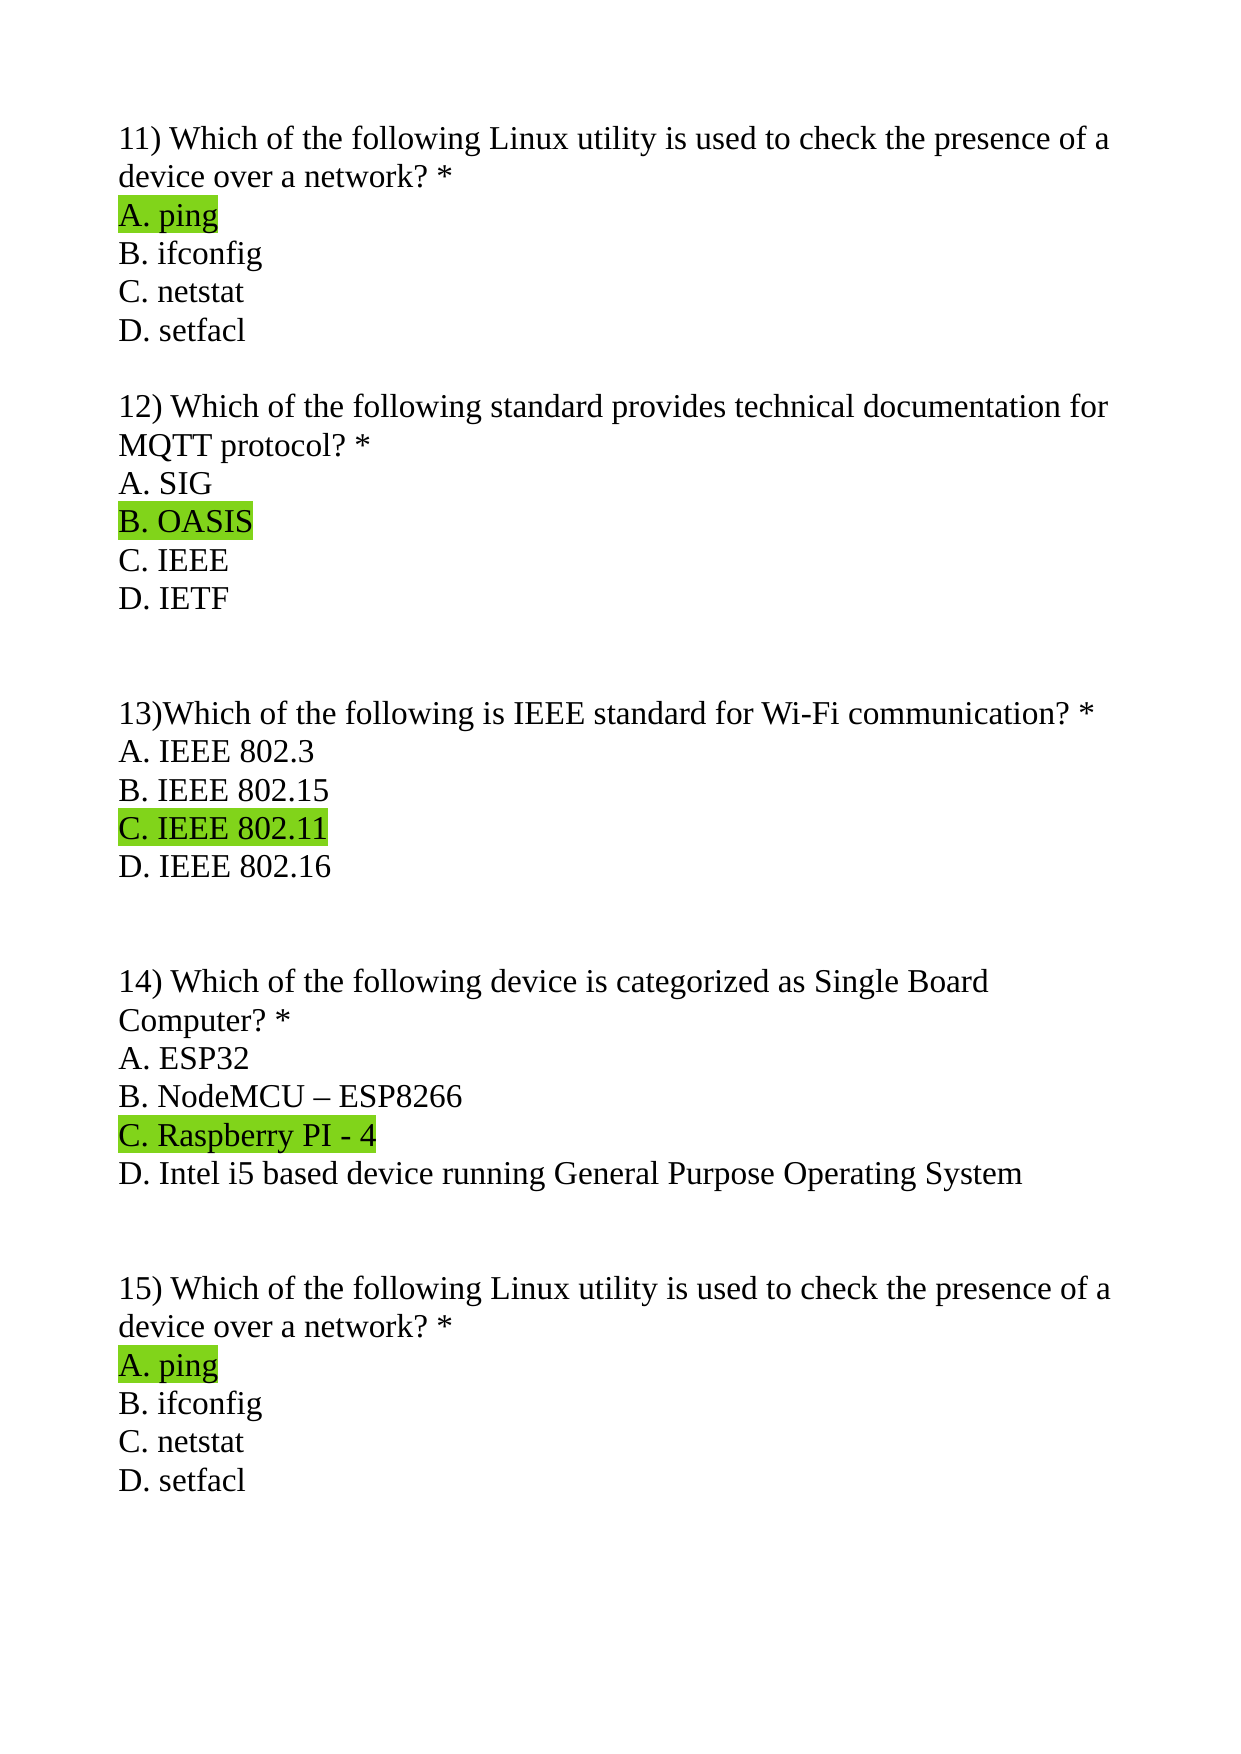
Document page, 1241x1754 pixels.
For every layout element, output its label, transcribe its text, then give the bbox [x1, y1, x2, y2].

text C. IEEE [118, 540, 1122, 578]
text B. ifconfig [118, 233, 1122, 271]
text D. setfacl [118, 310, 1122, 348]
text A. IEEE 802.3 [118, 731, 1122, 770]
text A. ESP32 [118, 1038, 1122, 1076]
text D. setfacl [118, 1460, 1122, 1498]
text B. ifconfig [118, 1383, 1122, 1421]
text C. IEEE 802.11 [118, 808, 1122, 846]
text C. Raspberry PI - 4 [118, 1115, 1122, 1153]
text A. ping [118, 195, 1122, 233]
text 12) Which of the following standard provides technical documentation for MQTT protocol? * [118, 386, 1122, 463]
text B. OASIS [118, 501, 1122, 540]
text B. NodeMCU – ESP8266 [118, 1076, 1122, 1115]
text 11) Which of the following Linux utility is used to check the presence of a device over a network? * [118, 118, 1122, 195]
text D. Intel i5 based device running General Purpose Operating System [118, 1153, 1122, 1191]
text D. IETF [118, 578, 1122, 616]
text 14) Which of the following device is categorized as Single Board Computer? * [118, 961, 1122, 1038]
text A. SIG [118, 463, 1122, 501]
text 13)Which of the following is IEEE standard for Wi-Fi communication? * [118, 693, 1122, 731]
text D. IEEE 802.16 [118, 846, 1122, 885]
text C. netstat [118, 1421, 1122, 1460]
text A. ping [118, 1345, 1122, 1383]
text 15) Which of the following Linux utility is used to check the presence of a device over a network? * [118, 1268, 1122, 1345]
text B. IEEE 802.15 [118, 770, 1122, 808]
text C. netstat [118, 271, 1122, 310]
